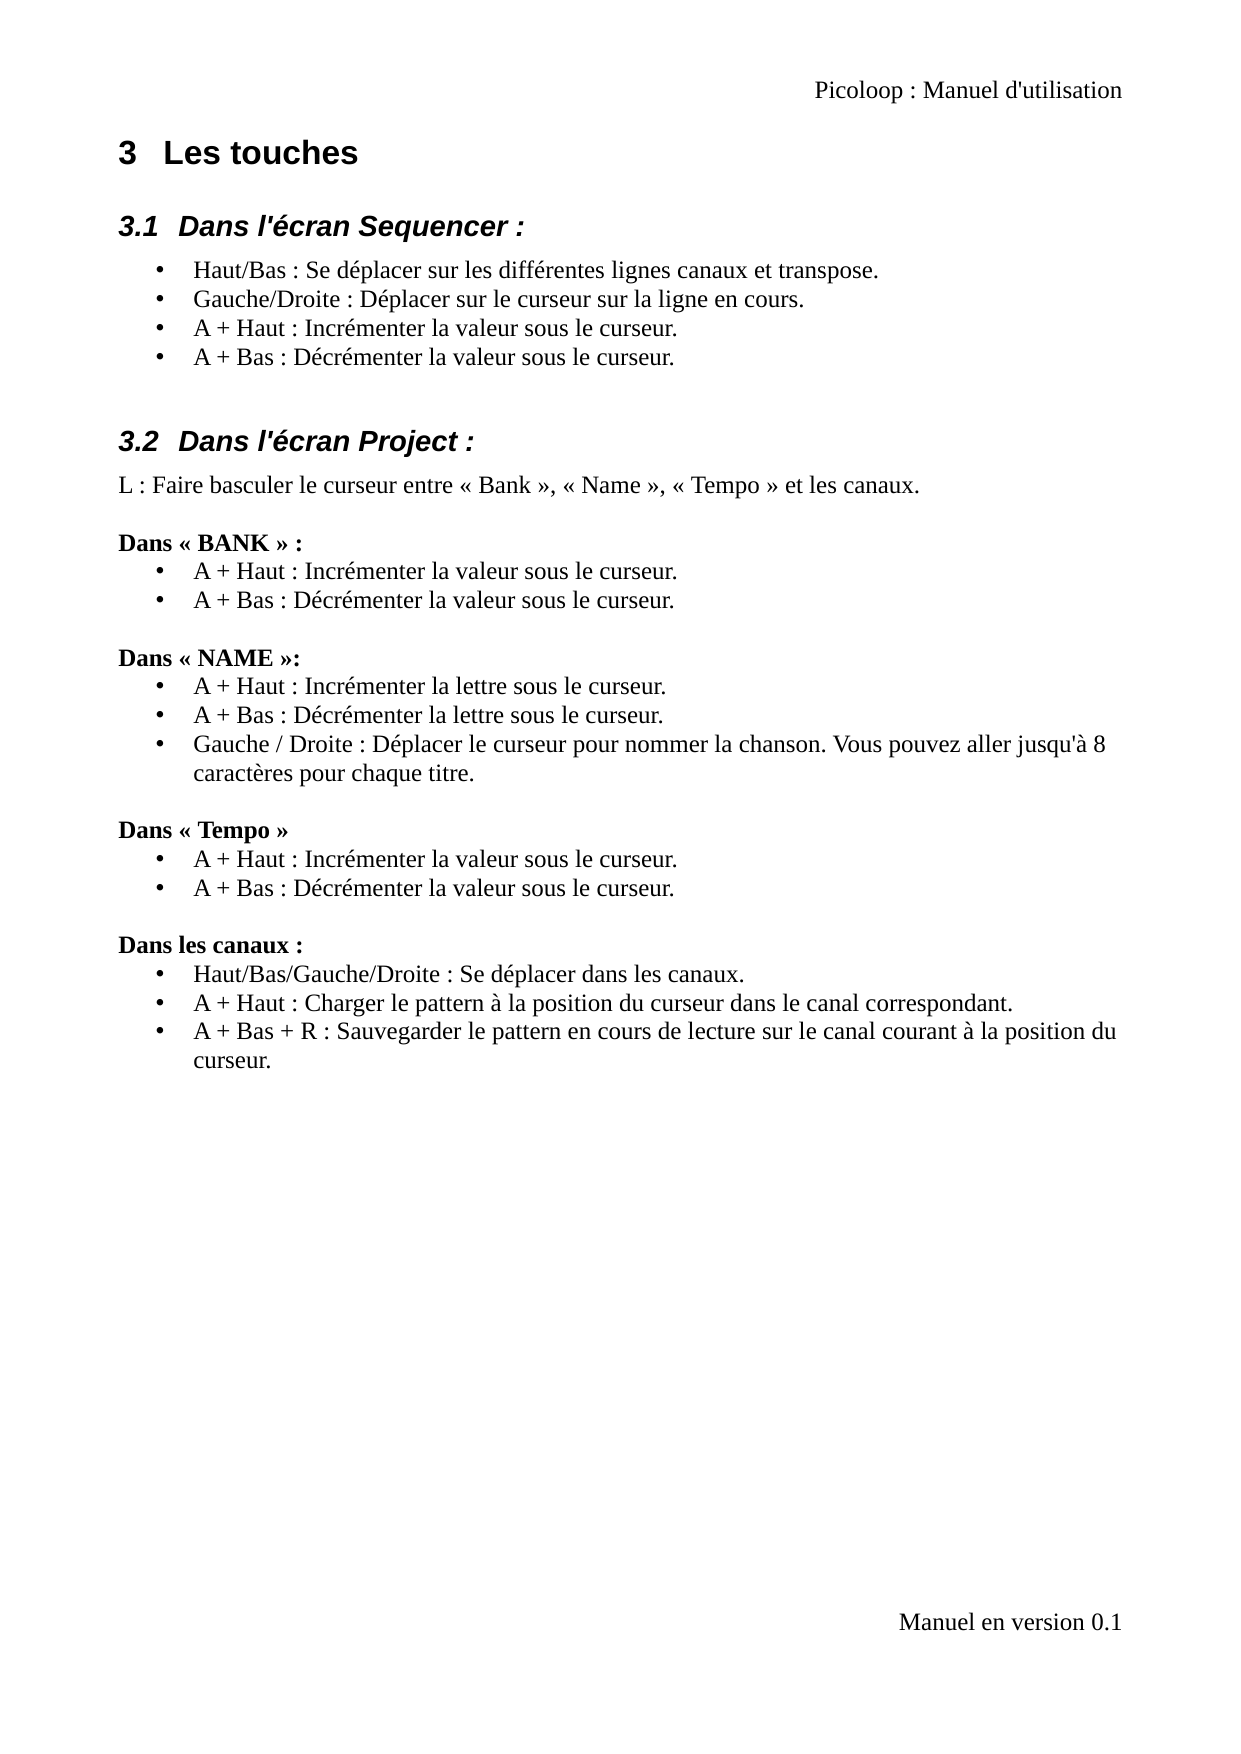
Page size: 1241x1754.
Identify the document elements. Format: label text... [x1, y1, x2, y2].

list A + Haut : Charger le pattern à la position du curseur dans le canal correspondant. [156, 988, 1122, 1016]
list A + Bas : Décrémenter la valeur sous le curseur. [156, 342, 1122, 370]
list A + Bas + R : Sauvegarder le pattern en cours de lecture sur le canal courant à la position du curseur. [156, 1016, 1122, 1074]
text Dans les canaux : [118, 930, 1122, 959]
list A + Haut : Incrémenter la lettre sous le curseur. [156, 671, 1122, 700]
subtitle Dans l'écran Project : [118, 424, 1122, 458]
subtitle Dans l'écran Sequencer : [118, 209, 1122, 243]
text Dans « BANK » : [118, 528, 1122, 556]
list Gauche/Droite : Déplacer sur le curseur sur la ligne en cours. [156, 284, 1122, 313]
list Gauche / Droite : Déplacer le curseur pour nommer la chanson. Vous pouvez aller jusqu'à 8 caractères pour chaque titre. [156, 729, 1122, 786]
list Haut/Bas : Se déplacer sur les différentes lignes canaux et transpose. [156, 255, 1122, 284]
list A + Haut : Incrémenter la valeur sous le curseur. [156, 844, 1122, 873]
list A + Haut : Incrémenter la valeur sous le curseur. [156, 556, 1122, 585]
list Haut/Bas/Gauche/Droite : Se déplacer dans les canaux. [156, 959, 1122, 988]
list A + Bas : Décrémenter la valeur sous le curseur. [156, 873, 1122, 901]
text Dans « Tempo » [118, 815, 1122, 844]
list A + Haut : Incrémenter la valeur sous le curseur. [156, 313, 1122, 342]
list A + Bas : Décrémenter la valeur sous le curseur. [156, 585, 1122, 614]
text Dans « NAME »: [118, 643, 1122, 671]
subtitle Les touches [118, 133, 1122, 172]
list A + Bas : Décrémenter la lettre sous le curseur. [156, 700, 1122, 729]
text L : Faire basculer le curseur entre « Bank », « Name », « Tempo » et les canaux. [118, 470, 1122, 499]
